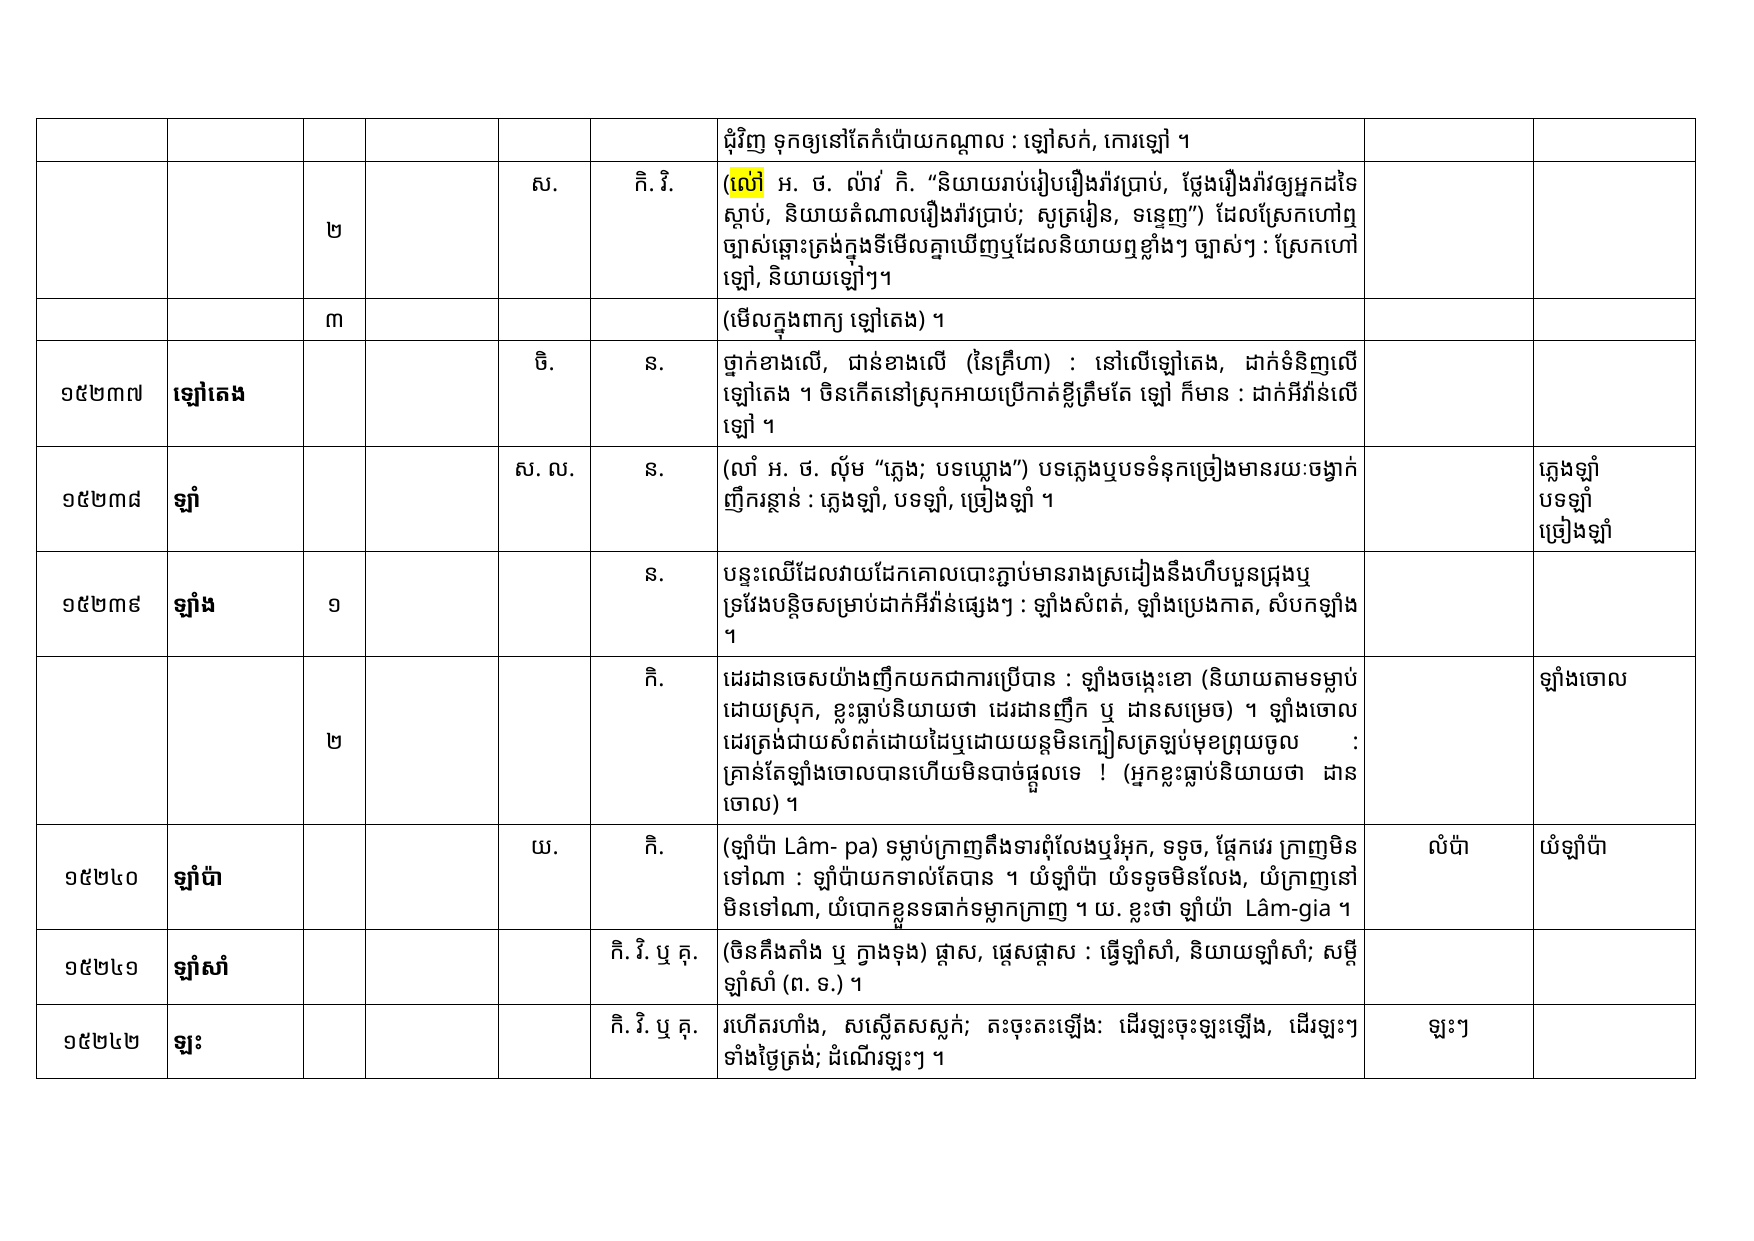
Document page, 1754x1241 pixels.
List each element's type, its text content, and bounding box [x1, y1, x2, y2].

table_cell ឡាំង​ចោល [1534, 657, 1695, 824]
table_cell កិ. វិ. ឬ គុ. [591, 1005, 717, 1077]
table_cell [366, 162, 498, 297]
table_cell [366, 552, 498, 656]
table_cell [1534, 552, 1695, 656]
table_cell ជុំ​វិញ ទុក​ឲ្យ​នៅ​តែ​កំប៉ោយ​កណ្ដាល : ឡៅ​សក់, កោរ​ឡៅ ។ [718, 119, 1364, 161]
table_cell [304, 930, 365, 1003]
table_cell [1365, 119, 1533, 161]
table_cell [1365, 552, 1533, 656]
table_cell បន្ទះ​ឈើ​ដែល​វាយ​ដែក​គោល​បោះ​ភ្ជាប់​​មាន​រាង​ស្រដៀង​នឹង​ហឹប​បួន​ជ្រុង​ឬ​ទ្រវែង​បន្តិច​សម្រាប់​ដាក់​អីវ៉ាន់​ផ្សេង​ៗ : ឡាំង​សំពត់, ឡាំង​ប្រេង​កាត, សំបក​ឡាំង ។ [718, 552, 1364, 656]
table_cell [366, 341, 498, 446]
table_cell [1365, 299, 1533, 340]
table_cell ១៥២៤០ [37, 825, 167, 929]
table_cell ឡាំង [168, 552, 303, 656]
table_cell [499, 119, 590, 161]
table_cell ២ [304, 162, 365, 297]
table_cell កិ. [591, 825, 717, 929]
table_cell [591, 119, 717, 161]
table_cell ឡាំសាំ [168, 930, 303, 1003]
table_cell [366, 119, 498, 161]
table_cell [1365, 447, 1533, 551]
table_cell [1365, 657, 1533, 824]
table_cell (លាំ អ. ថ. លុ័ម “ភ្លេង; បទ​ឃ្លោង”) បទ​ភ្លេង​ឬ​បទ​ទំនុក​ច្រៀង​មាន​រយៈ​ចង្វាក់​ញឹក​រន្ថាន់ : ភ្លេង​ឡាំ, បទ​ឡាំ, ច្រៀង​ឡាំ ។ [718, 447, 1364, 551]
table_cell [1365, 162, 1533, 297]
table_cell ឡះ [168, 1005, 303, 1077]
table_cell (ឡាំប៉ា Lâm- pa) ទម្លាប់​ក្រាញ​តឹង​ទារ​ពុំ​លែង​ឬ​រំអុក, ទទូច, ផ្តែក​វេរ ក្រាញ​មិន​ទៅ​ណា : ឡាំប៉ា​យក​ទាល់​តែ​បាន ។ យំ​ឡាំប៉ា យំ​ទទូច​មិន​លែង, យំ​ក្រាញ​នៅ​មិន​ទៅ​ណា, យំ​បោក​ខ្លួន​ទធាក់​ទម្លាក​ក្រាញ ។ យ. ខ្លះ​ថា ឡាំយ៉ា Lâm-gia ។ [718, 825, 1364, 929]
table_cell [304, 341, 365, 446]
table_cell កិ. [591, 657, 717, 824]
table_cell [499, 657, 590, 824]
table_cell [499, 552, 590, 656]
table_cell ២ [304, 657, 365, 824]
table_cell កិ. វិ. ឬ គុ. [591, 930, 717, 1003]
table_cell [366, 299, 498, 340]
table_cell រហើតរហាំង, សស្លើតសស្លក់; តះ​ចុះ​តះ​ឡើង: ដើរ​ឡះ​ចុះ​ឡះ​ឡើង, ដើរ​ឡះ​ៗ ទាំង​ថ្ងៃ​ត្រង់; ដំណើរ​ឡះ​ៗ ។ [718, 1005, 1364, 1077]
table_cell [168, 299, 303, 340]
table_cell [1534, 119, 1695, 161]
table_cell [168, 162, 303, 297]
table_cell យ. [499, 825, 590, 929]
table_cell [1534, 162, 1695, 297]
table_cell [168, 657, 303, 824]
table_cell [499, 1005, 590, 1077]
table_cell [37, 119, 167, 161]
table_cell ភ្លេង​ឡាំ បទ​ឡាំ ច្រៀង​ឡាំ [1534, 447, 1695, 551]
table_cell [168, 119, 303, 161]
table_cell ១៥២៣៨ [37, 447, 167, 551]
table_cell ថ្នាក់​ខាង​លើ, ជាន់​ខាង​លើ (នៃ​គ្រឹហា) : នៅ​លើ​ឡៅតេង, ដាក់​ទំនិញ​លើ​ឡៅតេង ។ ចិន​កើត​នៅ​ស្រុក​អាយ​ប្រើ​កាត់​ខ្លី​ត្រឹម​តែ ឡៅ ក៏​មាន : ដាក់​អីវ៉ាន់​លើ​ឡៅ ។ [718, 341, 1364, 446]
table_cell យំ​ឡាំប៉ា [1534, 825, 1695, 929]
table_cell ១៥២៤២ [37, 1005, 167, 1077]
table_cell ឡះ​ៗ [1365, 1005, 1533, 1077]
table_cell ឡាំប៉ា [168, 825, 303, 929]
table_cell (ចិន​គឹងតាំង ឬ ក្វាងទុង) ផ្តាស, ផ្ដេសផ្តាស : ធ្វើ​ឡាំសាំ, និយាយ​ឡាំសាំ; សម្ដី​ឡាំសាំ (ព. ទ.) ។ [718, 930, 1364, 1003]
table_cell ៣ [304, 299, 365, 340]
table_cell [1365, 341, 1533, 446]
table_cell ឡាំ [168, 447, 303, 551]
table_cell [304, 825, 365, 929]
table_cell [37, 162, 167, 297]
table_cell [1534, 341, 1695, 446]
table_cell [1534, 299, 1695, 340]
table_cell ឡៅតេង [168, 341, 303, 446]
table_cell ចិ. [499, 341, 590, 446]
table_cell [366, 825, 498, 929]
table_cell [1534, 1005, 1695, 1077]
table_cell ១៥២៣៩ [37, 552, 167, 656]
table_cell ១ [304, 552, 365, 656]
table_cell ស. [499, 162, 590, 297]
table_cell [1534, 930, 1695, 1003]
table_cell [366, 657, 498, 824]
table_cell ១៥២៤១ [37, 930, 167, 1003]
table_cell (មើល​ក្នុង​ពាក្យ ឡៅតេង) ។ [718, 299, 1364, 340]
table_cell (ល់ៅ អ. ថ. ល៉ាវ់ កិ. “និយាយ​រាប់រៀប​រឿងរ៉ាវ​ប្រាប់, ថ្លែង​រឿងរ៉ាវ​ឲ្យ​អ្នក​ដទៃ​ស្ដាប់, និយាយ​តំណាល​រឿងរ៉ាវ​ប្រាប់; សូត្រ​រៀន, ទន្ទេញ”) ដែល​ស្រែក​ហៅ​ឮ​ច្បាស់​ឆ្ពោះ​ត្រង់​ក្នុង​ទី​មើល​គ្នា​ឃើញ​ឬ​ដែល​និយាយ​ឮ​ខ្លាំង​ៗ ច្បាស់​ៗ : ស្រែក​ហៅ​ឡៅ, និយាយ​ឡៅ​ៗ។ [718, 162, 1364, 297]
table_cell ន. [591, 341, 717, 446]
table_cell [304, 119, 365, 161]
table_cell [366, 930, 498, 1003]
table_cell [304, 447, 365, 551]
table_cell ដេរ​ដាន​ចេស​យ៉ាង​ញឹក​យក​ជា​ការ​ប្រើ​បាន : ឡាំង​ចង្កេះ​ខោ (និយាយ​តាម​ទម្លាប់​ដោយ​ស្រុក, ខ្លះ​ធ្លាប់​និយាយ​ថា ដេរ​ដាន​ញឹក ឬ ដាន​សម្រេច) ។ ឡាំង​ចោល ដេរ​ត្រង់​ជាយ​សំពត់​ដោយ​ដៃ​ឬ​ដោយ​យន្ត​មិន​ក្បៀស​ត្រឡប់​មុខ​ព្រុយ​ចូល : គ្រាន់​តែ​ឡាំង​ចោល​បាន​ហើយ​មិន​បាច់​ផ្តួល​ទេ ! (អ្នក​ខ្លះ​ធ្លាប់​និយាយ​ថា ដាន​ចោល) ។ [718, 657, 1364, 824]
table_cell [37, 657, 167, 824]
table_cell ស. ល. [499, 447, 590, 551]
table_cell លំប៉ា [1365, 825, 1533, 929]
table_cell [366, 1005, 498, 1077]
table_cell [591, 299, 717, 340]
table_cell [304, 1005, 365, 1077]
table_cell [366, 447, 498, 551]
table_cell [499, 930, 590, 1003]
table_cell [37, 299, 167, 340]
table_cell ១៥២៣៧ [37, 341, 167, 446]
table_cell [499, 299, 590, 340]
table_cell ន. [591, 552, 717, 656]
table_cell កិ. វិ. [591, 162, 717, 297]
table_cell ន. [591, 447, 717, 551]
table_cell [1365, 930, 1533, 1003]
